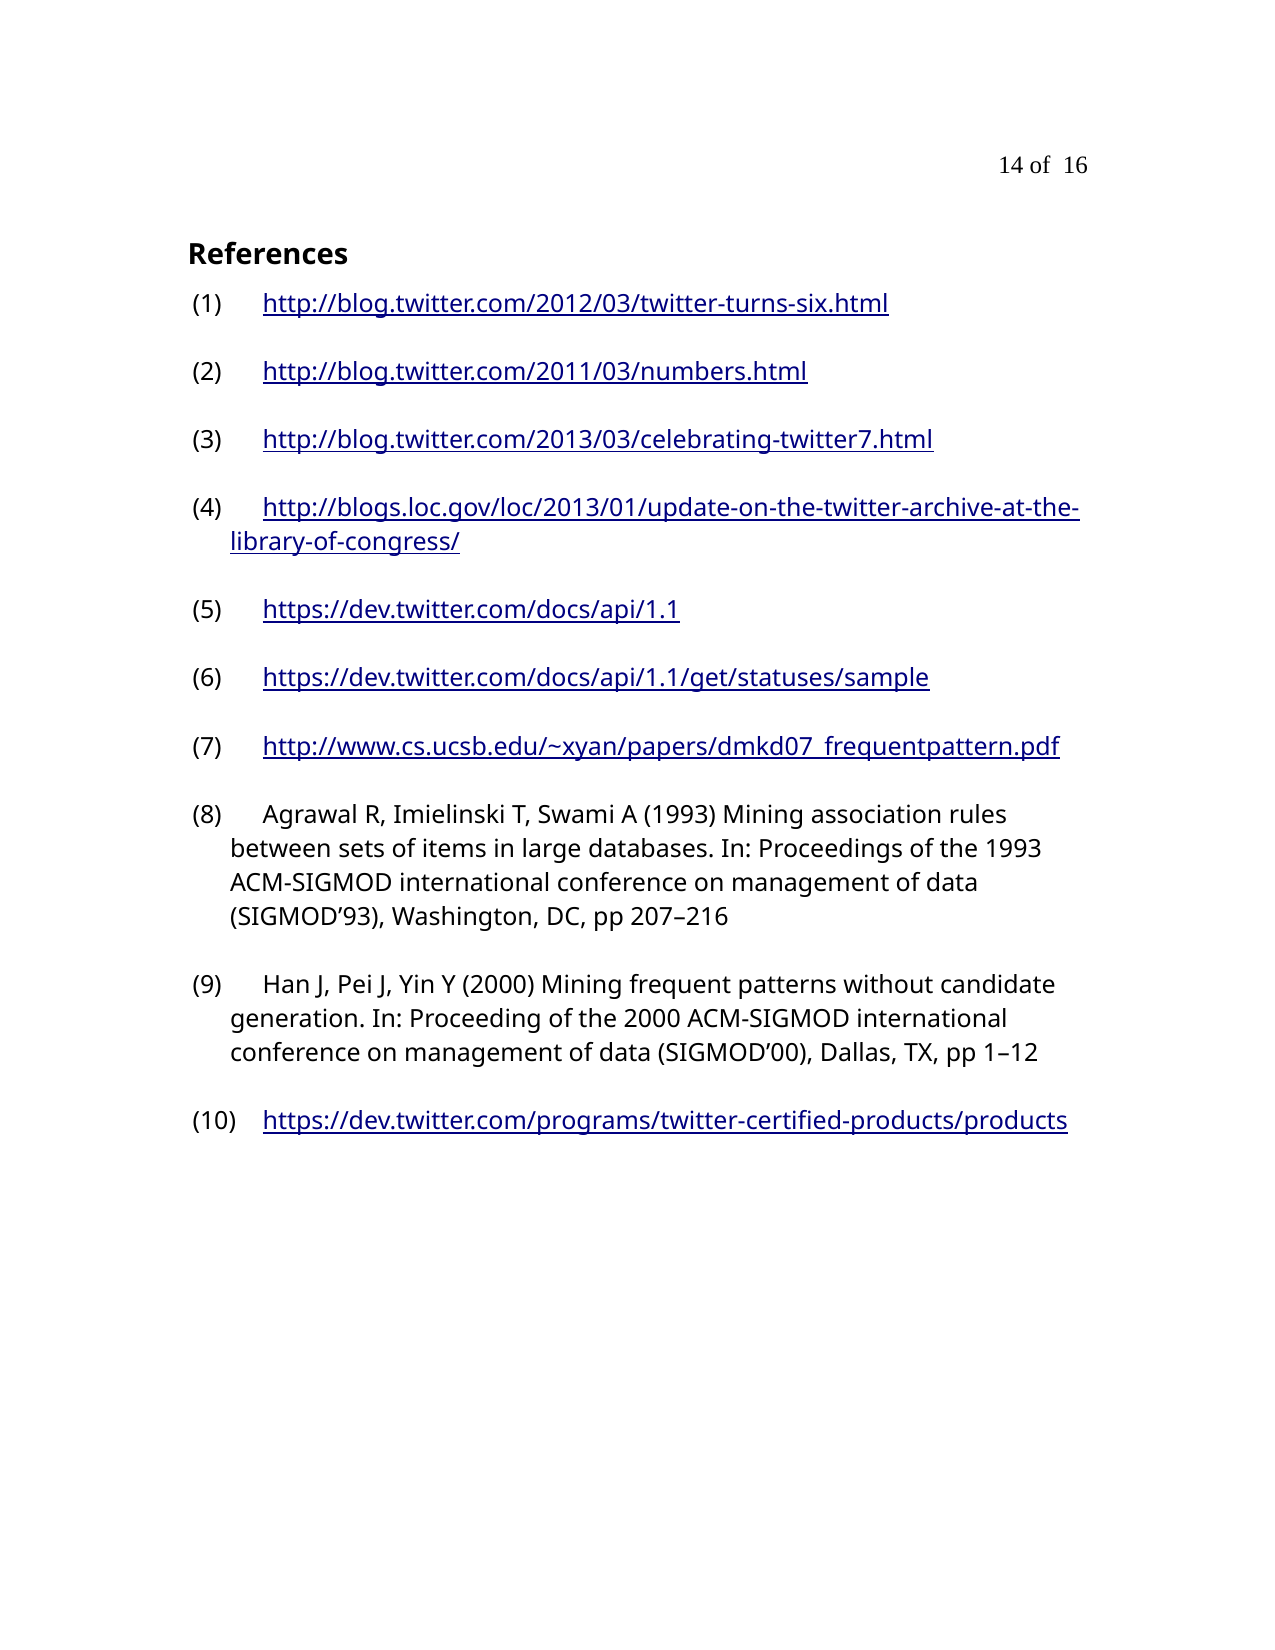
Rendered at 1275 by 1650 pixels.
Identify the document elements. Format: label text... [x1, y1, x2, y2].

list http://blog.twitter.com/2013/03/celebrating-twitter7.html [192, 422, 1087, 456]
list https://dev.twitter.com/docs/api/1.1 [192, 592, 1087, 626]
subtitle References [187, 233, 1087, 273]
list Han J, Pei J, Yin Y (2000) Mining frequent patterns without candidate generation. In: Proceeding of the 2000 ACM-SIGMOD international conference on management of data (SIGMOD’00), Dallas, TX, pp 1–12 [192, 967, 1087, 1069]
list https://dev.twitter.com/docs/api/1.1/get/statuses/sample [192, 660, 1087, 694]
list http://blog.twitter.com/2011/03/numbers.html [192, 353, 1087, 388]
list Agrawal R, Imielinski T, Swami A (1993) Mining association rules between sets of items in large databases. In: Proceedings of the 1993 ACM-SIGMOD international conference on management of data (SIGMOD’93), Washington, DC, pp 207–216 [192, 796, 1087, 933]
list http://www.cs.ucsb.edu/~xyan/papers/dmkd07_frequentpattern.pdf [192, 728, 1087, 762]
list http://blogs.loc.gov/loc/2013/01/update-on-the-twitter-archive-at-the-library-of-congress/ [192, 490, 1087, 558]
list http://blog.twitter.com/2012/03/twitter-turns-six.html [192, 285, 1087, 319]
list https://dev.twitter.com/programs/twitter-certified-products/products [192, 1103, 1087, 1137]
